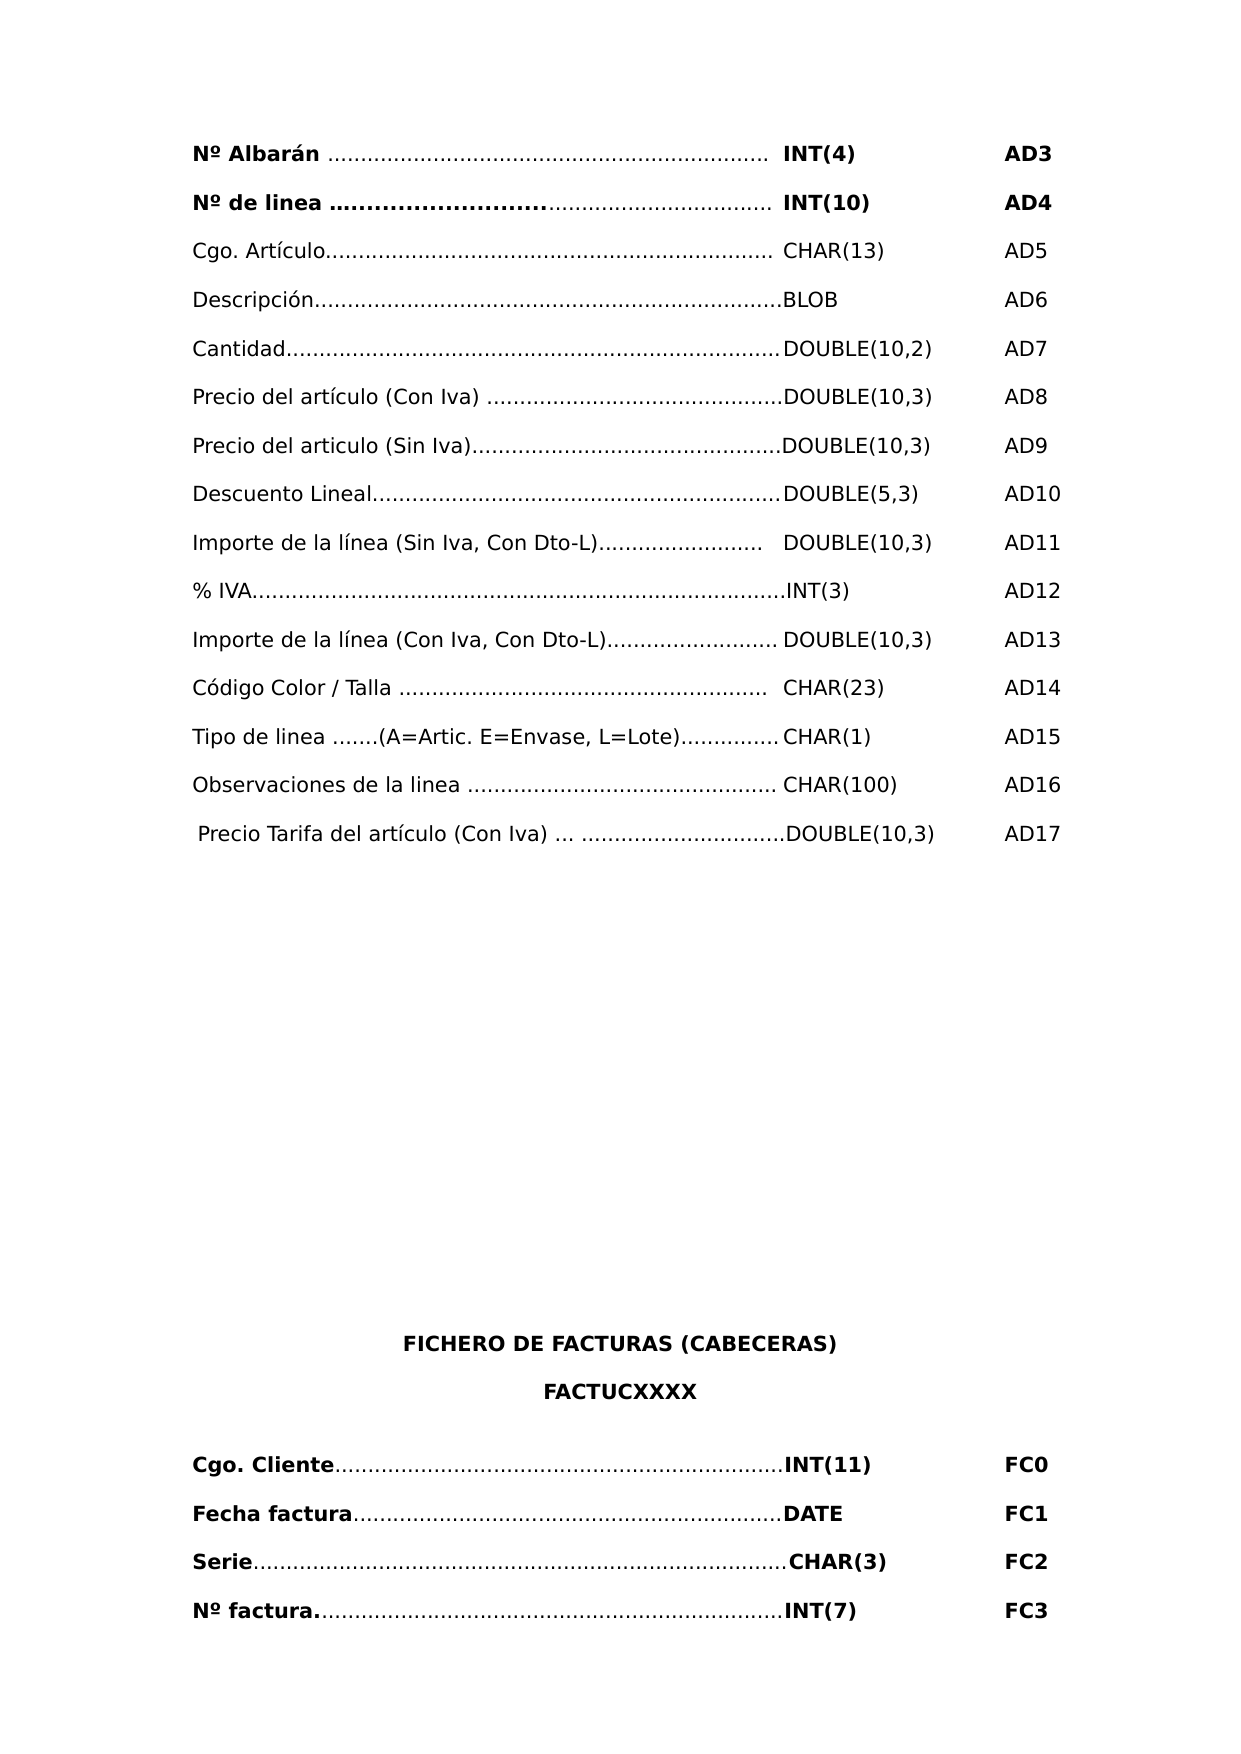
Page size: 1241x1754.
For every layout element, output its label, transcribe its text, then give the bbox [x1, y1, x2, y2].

text Cgo. Cliente....................................................................INT(11) FC0 [118, 1453, 1122, 1477]
text FACTUCXXXX [118, 1380, 1122, 1404]
text Nº factura.......................................................................INT(7) FC3 [118, 1599, 1122, 1623]
text Tipo de linea .......(A=Artic. E=Envase, L=Lote)............... CHAR(1) AD15 [118, 725, 1122, 749]
text FICHERO DE FACTURAS (CABECERAS) [118, 1332, 1122, 1356]
text Cantidad........................................................................... DOUBLE(10,2) AD7 [118, 337, 1122, 361]
text Precio Tarifa del artículo (Con Iva) ... ...............................DOUBLE(10,3) AD17 [118, 822, 1122, 846]
text Importe de la línea (Sin Iva, Con Dto-L)......................... DOUBLE(10,3) AD11 [118, 531, 1122, 555]
text Descripción.......................................................................BLOB AD6 [118, 288, 1122, 312]
text Precio del articulo (Sin Iva)...............................................DOUBLE(10,3) AD9 [118, 434, 1122, 458]
text Nº de linea …........................................................... INT(10) AD4 [118, 191, 1122, 215]
text Observaciones de la linea ............................................... CHAR(100) AD16 [118, 773, 1122, 798]
text Cgo. Artículo.................................................................... CHAR(13) AD5 [118, 239, 1122, 264]
text Nº Albarán ................................................................... INT(4) AD3 [118, 142, 1122, 167]
text % IVA.................................................................................INT(3) AD12 [118, 579, 1122, 603]
text Descuento Lineal.............................................................. DOUBLE(5,3) AD10 [118, 482, 1122, 506]
text Fecha factura................................................................. DATE FC1 [118, 1502, 1122, 1526]
text Serie.................................................................................CHAR(3) FC2 [118, 1550, 1122, 1574]
text Precio del artículo (Con Iva) .............................................DOUBLE(10,3) AD8 [118, 385, 1122, 409]
text Importe de la línea (Con Iva, Con Dto-L).......................... DOUBLE(10,3) AD13 [118, 628, 1122, 652]
text Código Color / Talla ........................................................ CHAR(23) AD14 [118, 676, 1122, 701]
